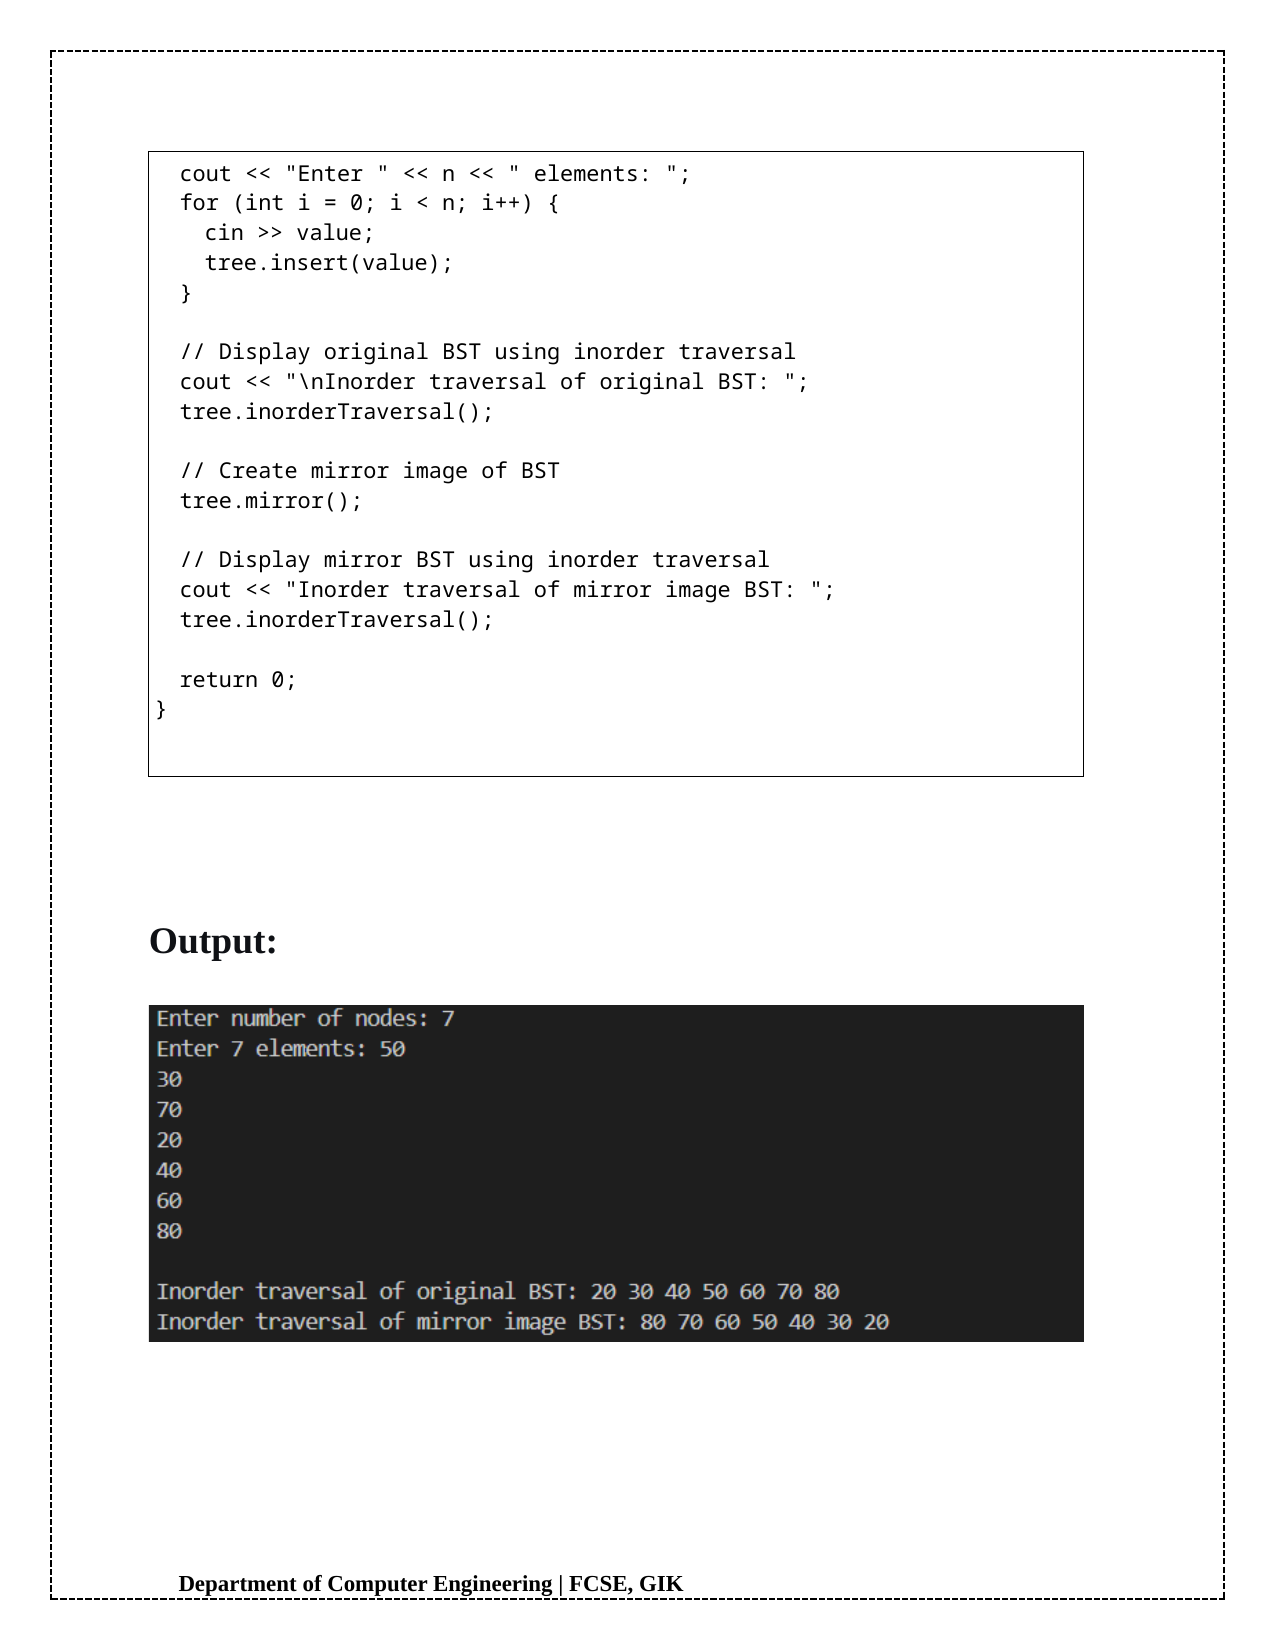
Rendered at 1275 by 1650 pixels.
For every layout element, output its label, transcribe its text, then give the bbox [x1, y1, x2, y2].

picture [148, 1005, 1084, 1342]
text Output: [149, 919, 1084, 962]
table_header cout << "Enter " << n << " elements: "; for (int i = 0; i < n; i++) { cin >> value; tree.insert(value); } // Display original BST using inorder traversal cout << "\nInorder traversal of original BST: "; tree.inorderTraversal(); // Create mirror image of BST tree.mirror(); // Display mirror BST using inorder traversal cout << "Inorder traversal of mirror image BST: "; tree.inorderTraversal(); return 0; } [149, 152, 1083, 776]
